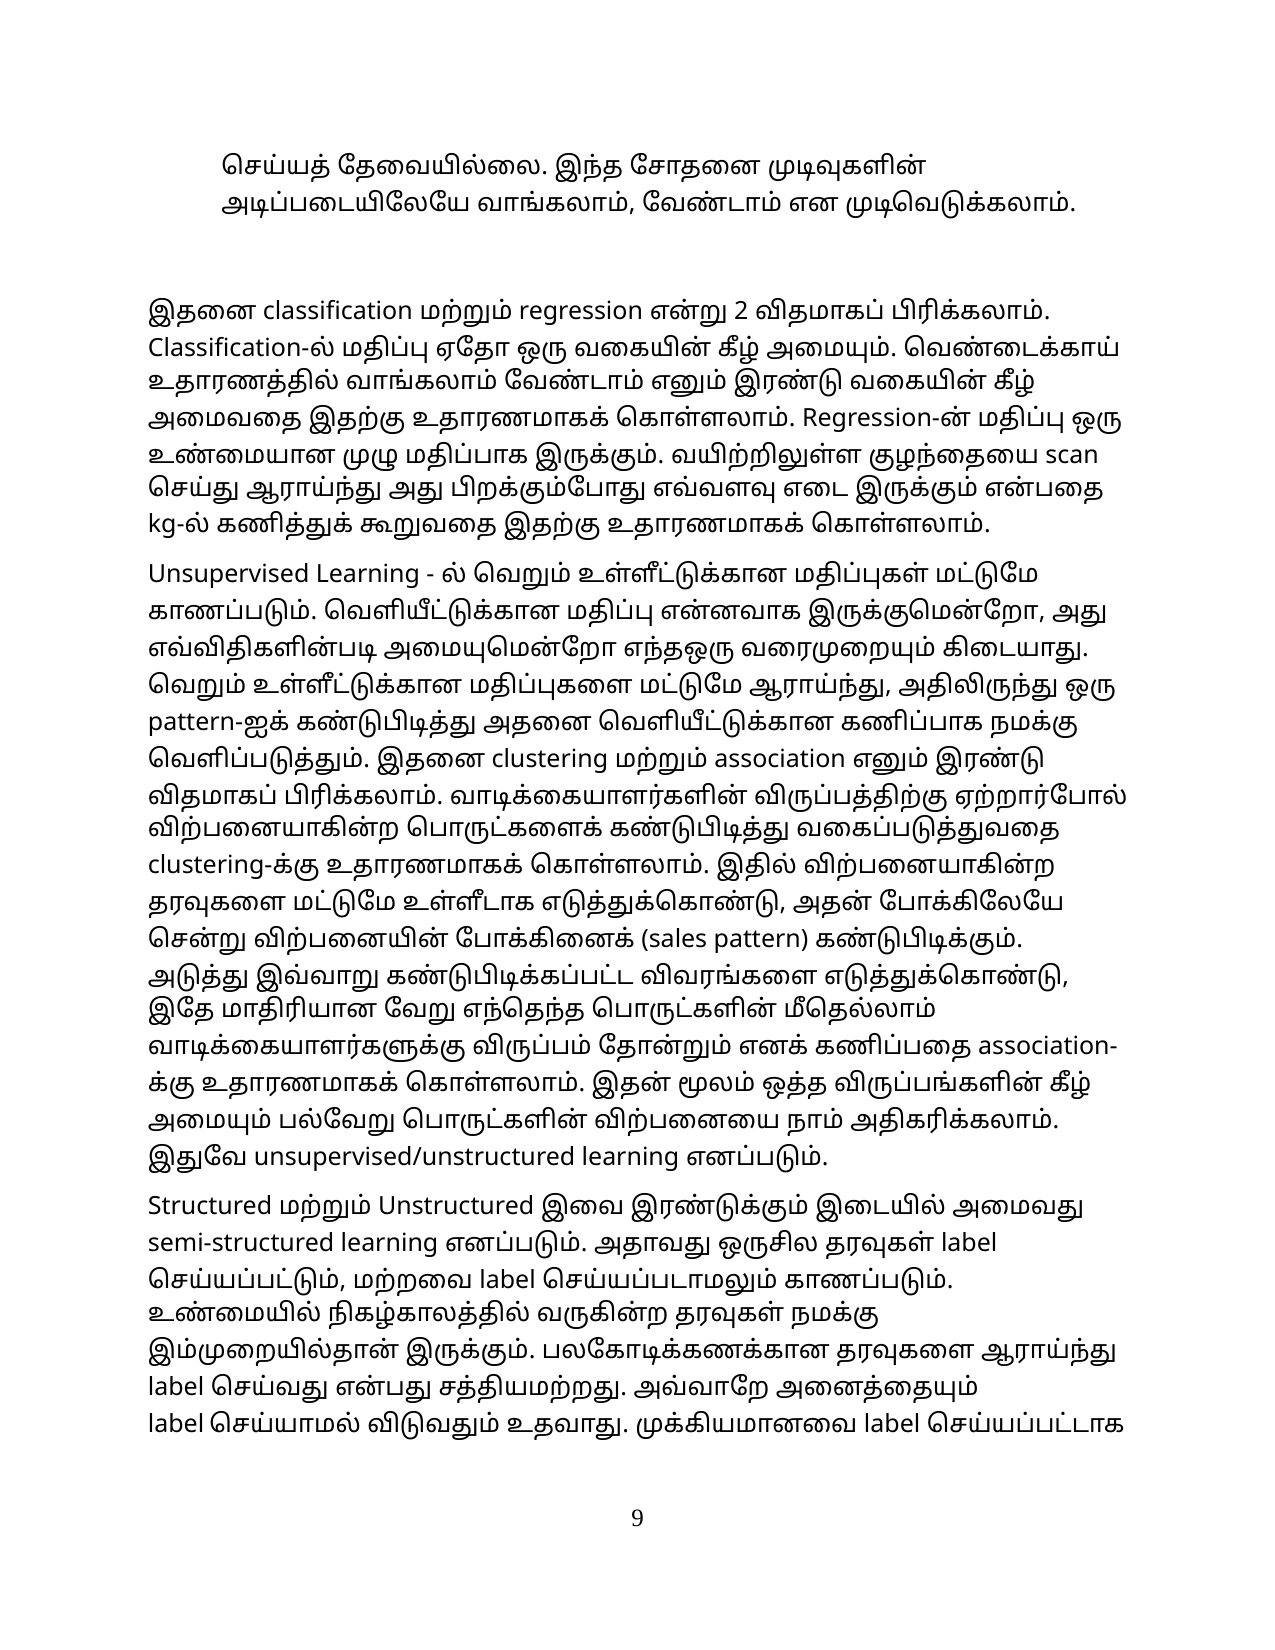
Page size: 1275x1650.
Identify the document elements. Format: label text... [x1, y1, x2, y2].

list செய்யத் தேவையில்லை. இந்த சோதனை முடிவுகளின் அடிப்படையிலேயே வாங்கலாம், வேண்டாம் என முடிவெடுக்கலாம். [162, 118, 1157, 251]
text Unsupervised Learning - ல் வெறும் உள்ளீட்டுக்கான மதிப்புகள் மட்டுமே காணப்படும். வெளியீட்டுக்கான மதிப்பு என்னவாக இருக்குமென்றோ, அது எவ்விதிகளின்படி அமையுமென்றோ எந்தஒரு வரைமுறையும் கிடையாது. வெறும் உள்ளீட்டுக்கான மதிப்புகளை மட்டுமே ஆராய்ந்து, அதிலிருந்து ஒரு pattern-ஐக் கண்டுபிடித்து அதனை வெளியீட்டுக்கான கணிப்பாக நமக்கு வெளிப்படுத்தும். இதனை clustering மற்றும் association எனும் இரண்டு விதமாகப் பிரிக்கலாம். வாடிக்கையாளர்களின் விருப்பத்திற்கு ஏற்றார்போல் விற்பனையாகின்ற பொருட்களைக் கண்டுபிடித்து வகைப்படுத்துவதை clustering-க்கு உதாரணமாகக் கொள்ளலாம். இதில் விற்பனையாகின்ற தரவுகளை மட்டுமே உள்ளீடாக எடுத்துக்கொண்டு, அதன் போக்கிலேயே சென்று விற்பனையின் போக்கினைக் (sales pattern) கண்டுபிடிக்கும். அடுத்து இவ்வாறு கண்டுபிடிக்கப்பட்ட விவரங்களை எடுத்துக்கொண்டு, இதே மாதிரியான வேறு எந்தெந்த பொருட்களின் மீதெல்லாம் வாடிக்கையாளர்களுக்கு விருப்பம் தோன்றும் எனக் கணிப்பதை association-க்கு உதாரணமாகக் கொள்ளலாம். இதன் மூலம் ஒத்த விருப்பங்களின் கீழ் அமையும் பல்வேறு பொருட்களின் விற்பனையை நாம் அதிகரிக்கலாம். இதுவே unsupervised/unstructured learning எனப்படும். [118, 526, 1157, 1158]
text Structured மற்றும் Unstructured இவை இரண்டுக்கும் இடையில் அமைவது semi-structured learning எனப்படும். அதாவது ஒருசில தரவுகள் label செய்யப்பட்டும், மற்றவை label செய்யப்படாமலும் காணப்படும். உண்மையில் நிகழ்காலத்தில் வருகின்ற தரவுகள் நமக்கு இம்முறையில்தான் இருக்கும். பலகோடிக்கணக்கான தரவுகளை ஆராய்ந்து label செய்வது என்பது சத்தியமற்றது. அவ்வாறே அனைத்தையும் labelசெய்யாமல் விடுவதும் உதவாது. முக்கியமானவை label செய்யப்பட்டாக [118, 1158, 1157, 1472]
text இதனை classification மற்றும் regression என்று 2 விதமாகப் பிரிக்கலாம். Classification-ல் மதிப்பு ஏதோ ஒரு வகையின் கீழ் அமையும். வெண்டைக்காய் உதாரணத்தில் வாங்கலாம் வேண்டாம் எனும் இரண்டு வகையின் கீழ் அமைவதை இதற்கு உதாரணமாகக் கொள்ளலாம். Regression-ன் மதிப்பு ஒரு உண்மையான முழு மதிப்பாக இருக்கும். வயிற்றிலுள்ள குழந்தையை scan செய்து ஆராய்ந்து அது பிறக்கும்போது எவ்வளவு எடை இருக்கும் என்பதை kg-ல் கணித்துக் கூறுவதை இதற்கு உதாரணமாகக் கொள்ளலாம். [118, 263, 1157, 526]
